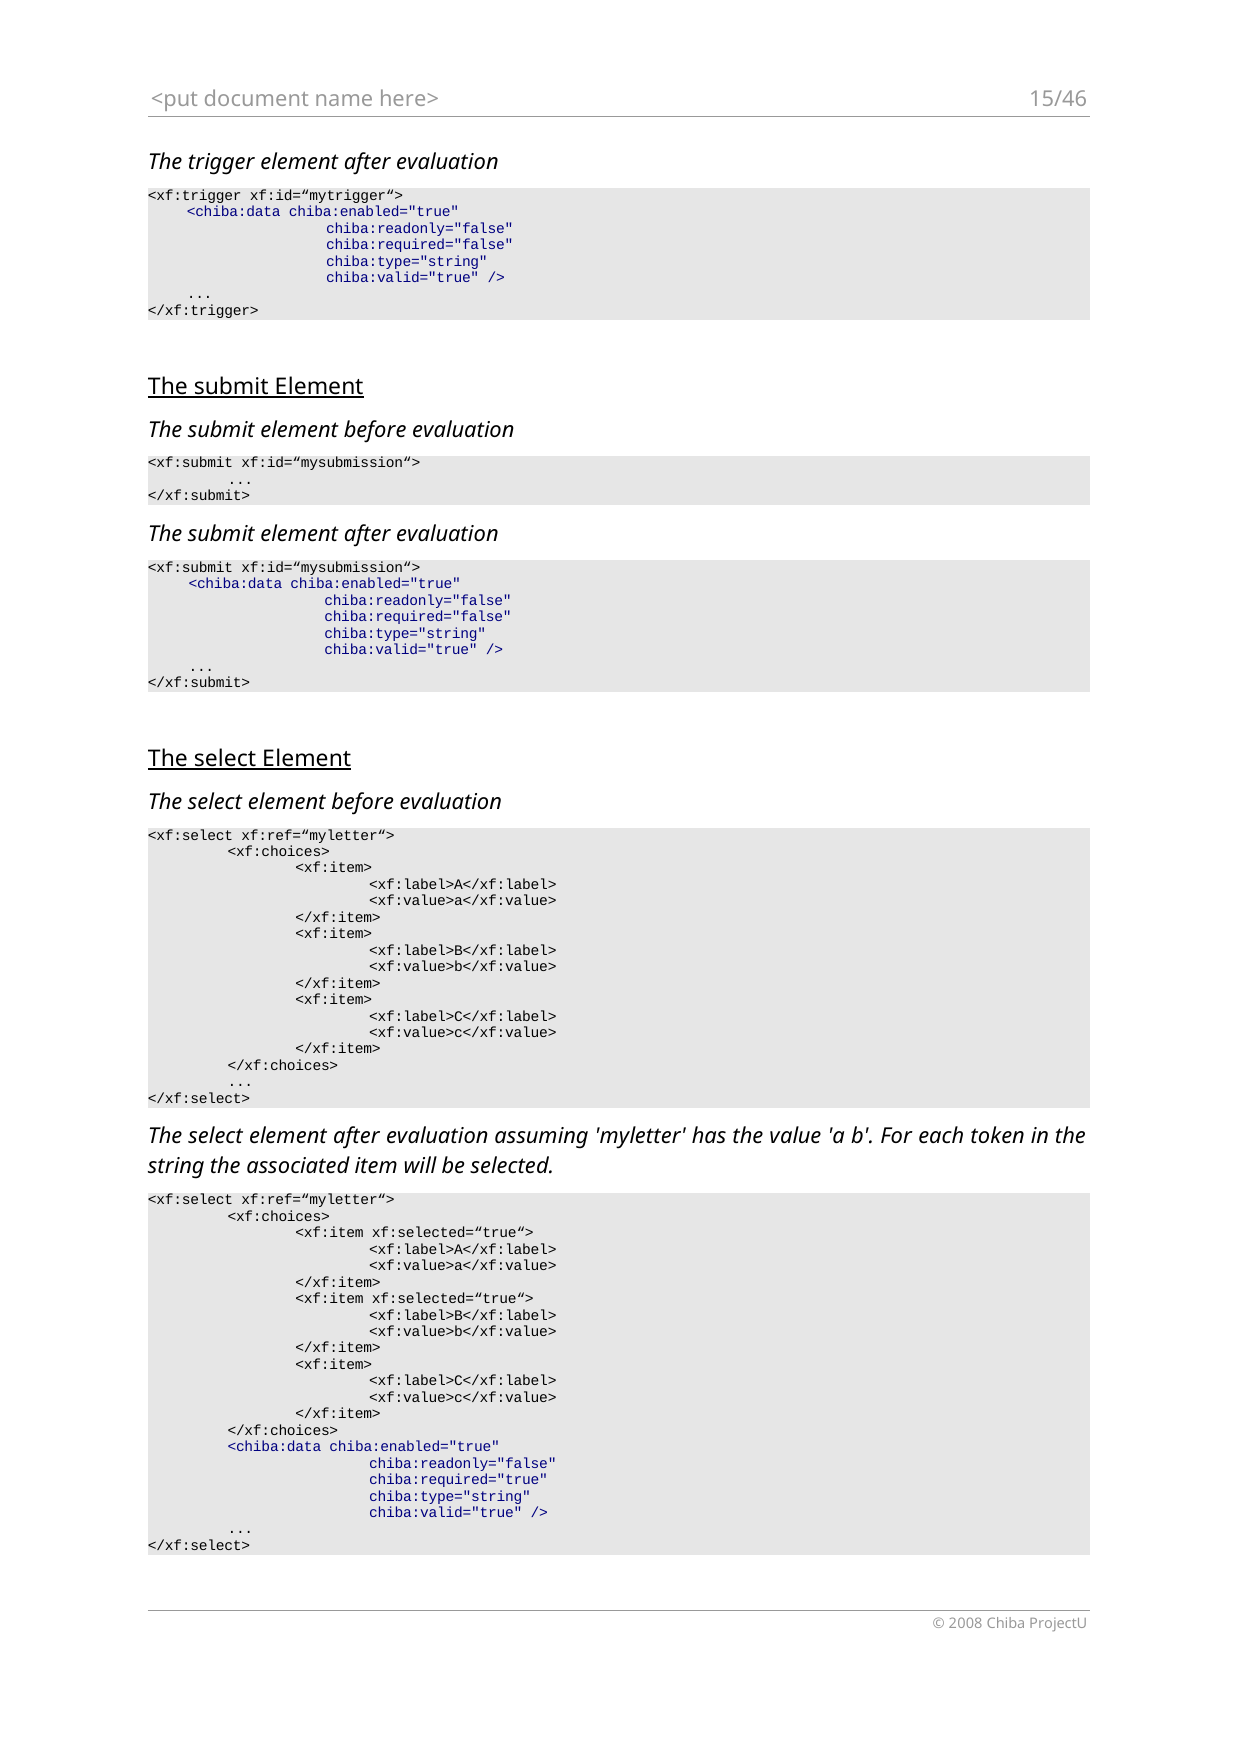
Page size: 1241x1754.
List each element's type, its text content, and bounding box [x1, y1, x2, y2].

text The submit element after evaluation [148, 518, 1090, 548]
text The select Element [148, 742, 1090, 773]
text <xf:select xf:ref=“myletter“> <xf:choices> <xf:item> <xf:label>A</xf:label> <xf:value>a</xf:value> </xf:item> <xf:item> <xf:label>B</xf:label> <xf:value>b</xf:value> </xf:item> <xf:item> <xf:label>C</xf:label> <xf:value>c</xf:value> </xf:item> </xf:choices> ... </xf:select> [148, 828, 1090, 1108]
text <xf:submit xf:id=“mysubmission“> <chiba:data chiba:enabled="true" chiba:readonly="false" chiba:required="false" chiba:type="string" chiba:valid="true" /> ... </xf:submit> [148, 560, 1090, 692]
text The select element after evaluation assuming 'myletter' has the value 'a b'. For each token in the string the associated item will be selected. [148, 1120, 1090, 1180]
text <xf:submit xf:id=“mysubmission“> ... </xf:submit> [148, 456, 1090, 505]
text The submit Element [148, 370, 1090, 401]
text <xf:select xf:ref=“myletter“> <xf:choices> <xf:item xf:selected=“true“> <xf:label>A</xf:label> <xf:value>a</xf:value> </xf:item> <xf:item xf:selected=“true“> <xf:label>B</xf:label> <xf:value>b</xf:value> </xf:item> <xf:item> <xf:label>C</xf:label> <xf:value>c</xf:value> </xf:item> </xf:choices> <chiba:data chiba:enabled="true" chiba:readonly="false" chiba:required="true" chiba:type="string" chiba:valid="true" /> ... </xf:select> [148, 1193, 1090, 1555]
text <xf:trigger xf:id=“mytrigger“> <chiba:data chiba:enabled="true" chiba:readonly="false" chiba:required="false" chiba:type="string" chiba:valid="true" /> ... </xf:trigger> [148, 188, 1090, 320]
text The select element before evaluation [148, 786, 1090, 816]
text The submit element before evaluation [148, 413, 1090, 443]
text The trigger element after evaluation [148, 146, 1090, 176]
